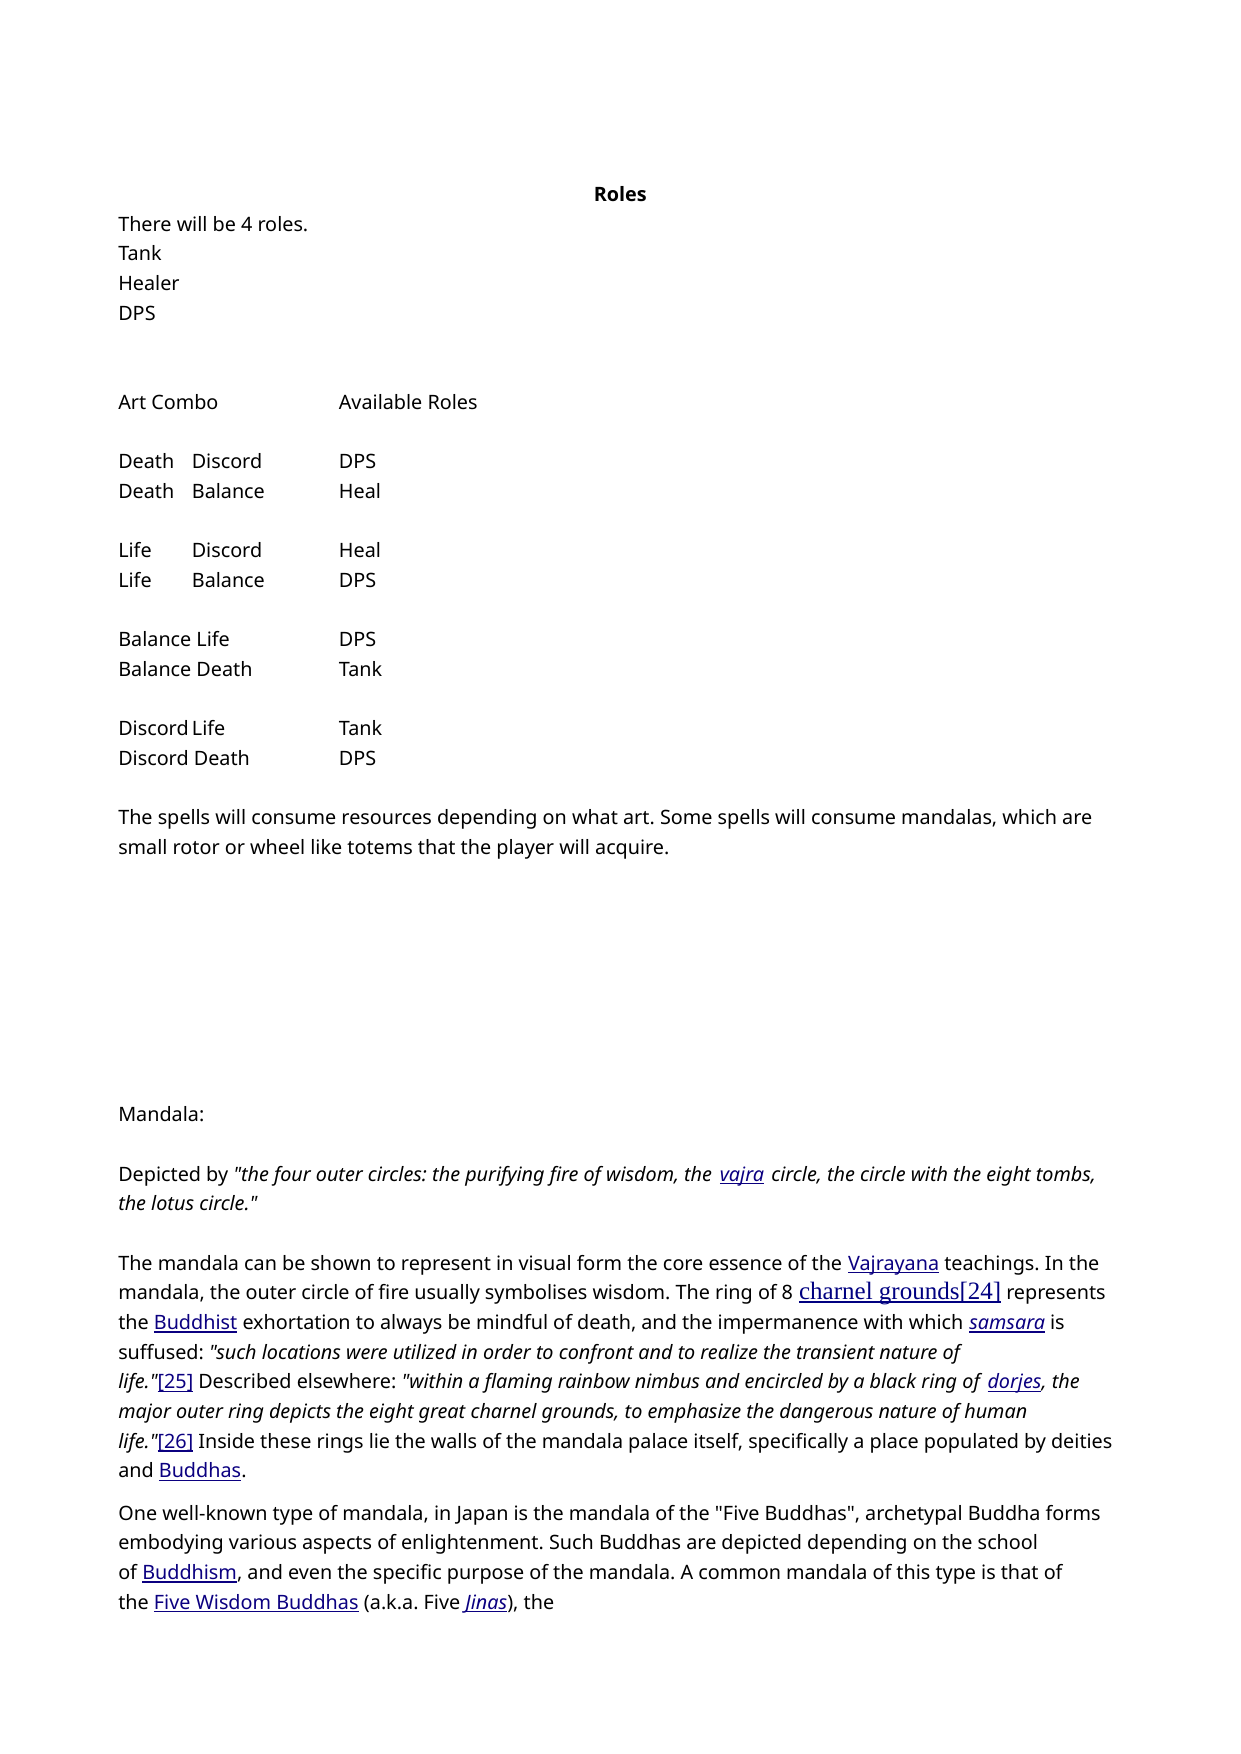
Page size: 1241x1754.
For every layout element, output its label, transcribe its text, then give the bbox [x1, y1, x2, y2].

text Balance Life DPS [118, 623, 1122, 652]
text Tank [118, 237, 1122, 267]
text Art Combo Available Roles [118, 385, 1122, 415]
text DPS [118, 296, 1122, 326]
text Roles [118, 177, 1122, 207]
text Death Balance Heal [118, 474, 1122, 504]
text There will be 4 roles. [118, 207, 1122, 237]
text Discord Death DPS [118, 742, 1122, 771]
text Depicted by "the four outer circles: the purifying fire of wisdom, the vajra circle, the circle with the eight tombs, the lotus circle." [118, 1157, 1122, 1217]
text Death Discord DPS [118, 445, 1122, 474]
text The spells will consume resources depending on what art. Some spells will consume mandalas, which are small rotor or wheel like totems that the player will acquire. [118, 801, 1122, 860]
text Healer [118, 267, 1122, 296]
text Mandala: [118, 1098, 1122, 1127]
text One well-known type of mandala, in Japan is the mandala of the "Five Buddhas", archetypal Buddha forms embodying various aspects of enlightenment. Such Buddhas are depicted depending on the school of Buddhism, and even the specific purpose of the mandala. A common mandala of this type is that of the Five Wisdom Buddhas (a.k.a. Five Jinas), the [118, 1496, 1122, 1615]
text Balance Death Tank [118, 652, 1122, 682]
text Life Balance DPS [118, 563, 1122, 593]
text The mandala can be shown to represent in visual form the core essence of the Vajrayana teachings. In the mandala, the outer circle of fire usually symbolises wisdom. The ring of 8 charnel grounds[24] represents the Buddhist exhortation to always be mindful of death, and the impermanence with which samsara is suffused: "such locations were utilized in order to confront and to realize the transient nature of life."[25] Described elsewhere: "within a flaming rainbow nimbus and encircled by a black ring of dorjes, the major outer ring depicts the eight great charnel grounds, to emphasize the dangerous nature of human life."[26] Inside these rings lie the walls of the mandala palace itself, specifically a place populated by deities and Buddhas. [118, 1246, 1122, 1484]
text Discord Life Tank [118, 712, 1122, 742]
text Life Discord Heal [118, 534, 1122, 563]
